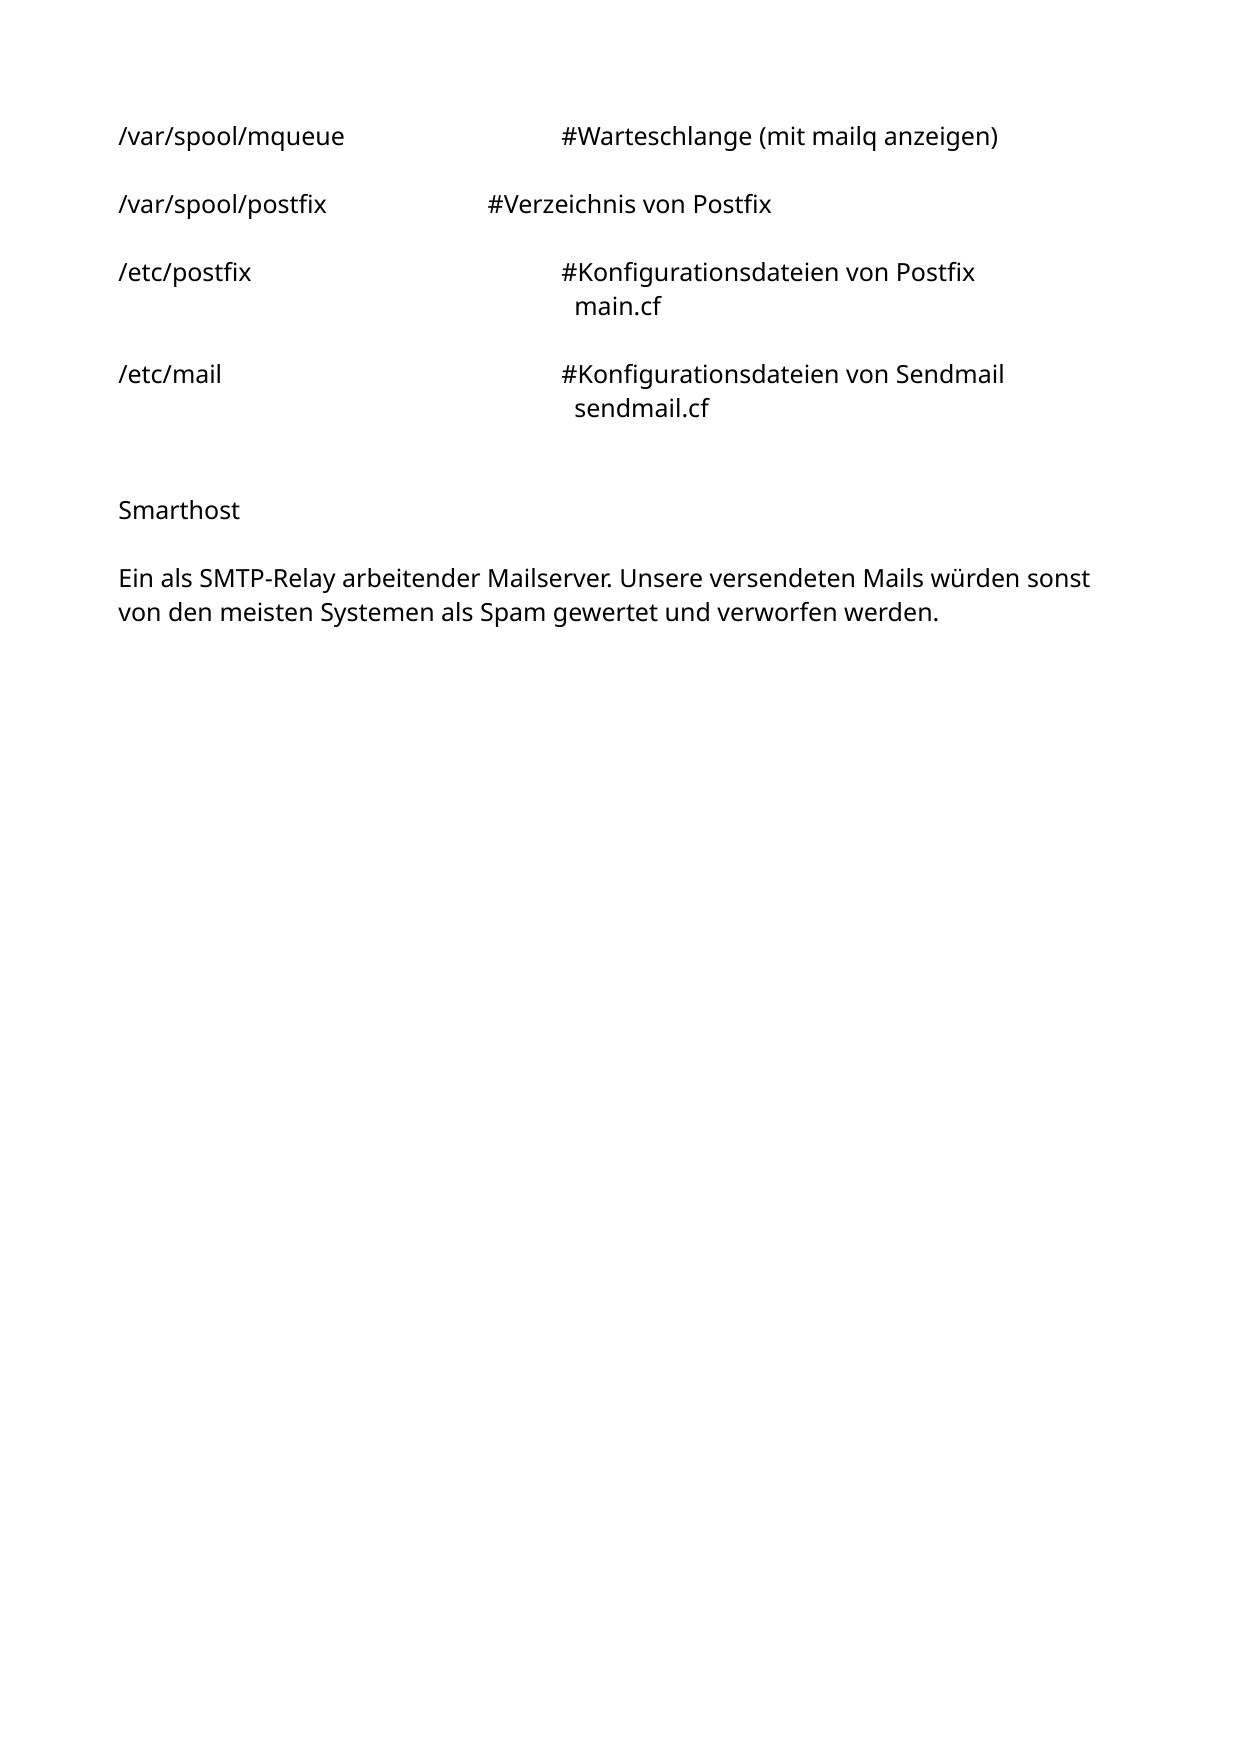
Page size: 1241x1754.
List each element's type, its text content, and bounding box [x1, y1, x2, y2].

text Smarthost Ein als SMTP-Relay arbeitender Mailserver. Unsere versendeten Mails würden sonst von den meisten Systemen als Spam gewertet und verworfen werden. [118, 459, 1122, 629]
text /var/spool/mqueue #Warteschlange (mit mailq anzeigen) /var/spool/postfix #Verzeichnis von Postfix /etc/postfix #Konfigurationsdateien von Postfix main.cf /etc/mail #Konfigurationsdateien von Sendmail sendmail.cf [118, 118, 1122, 459]
